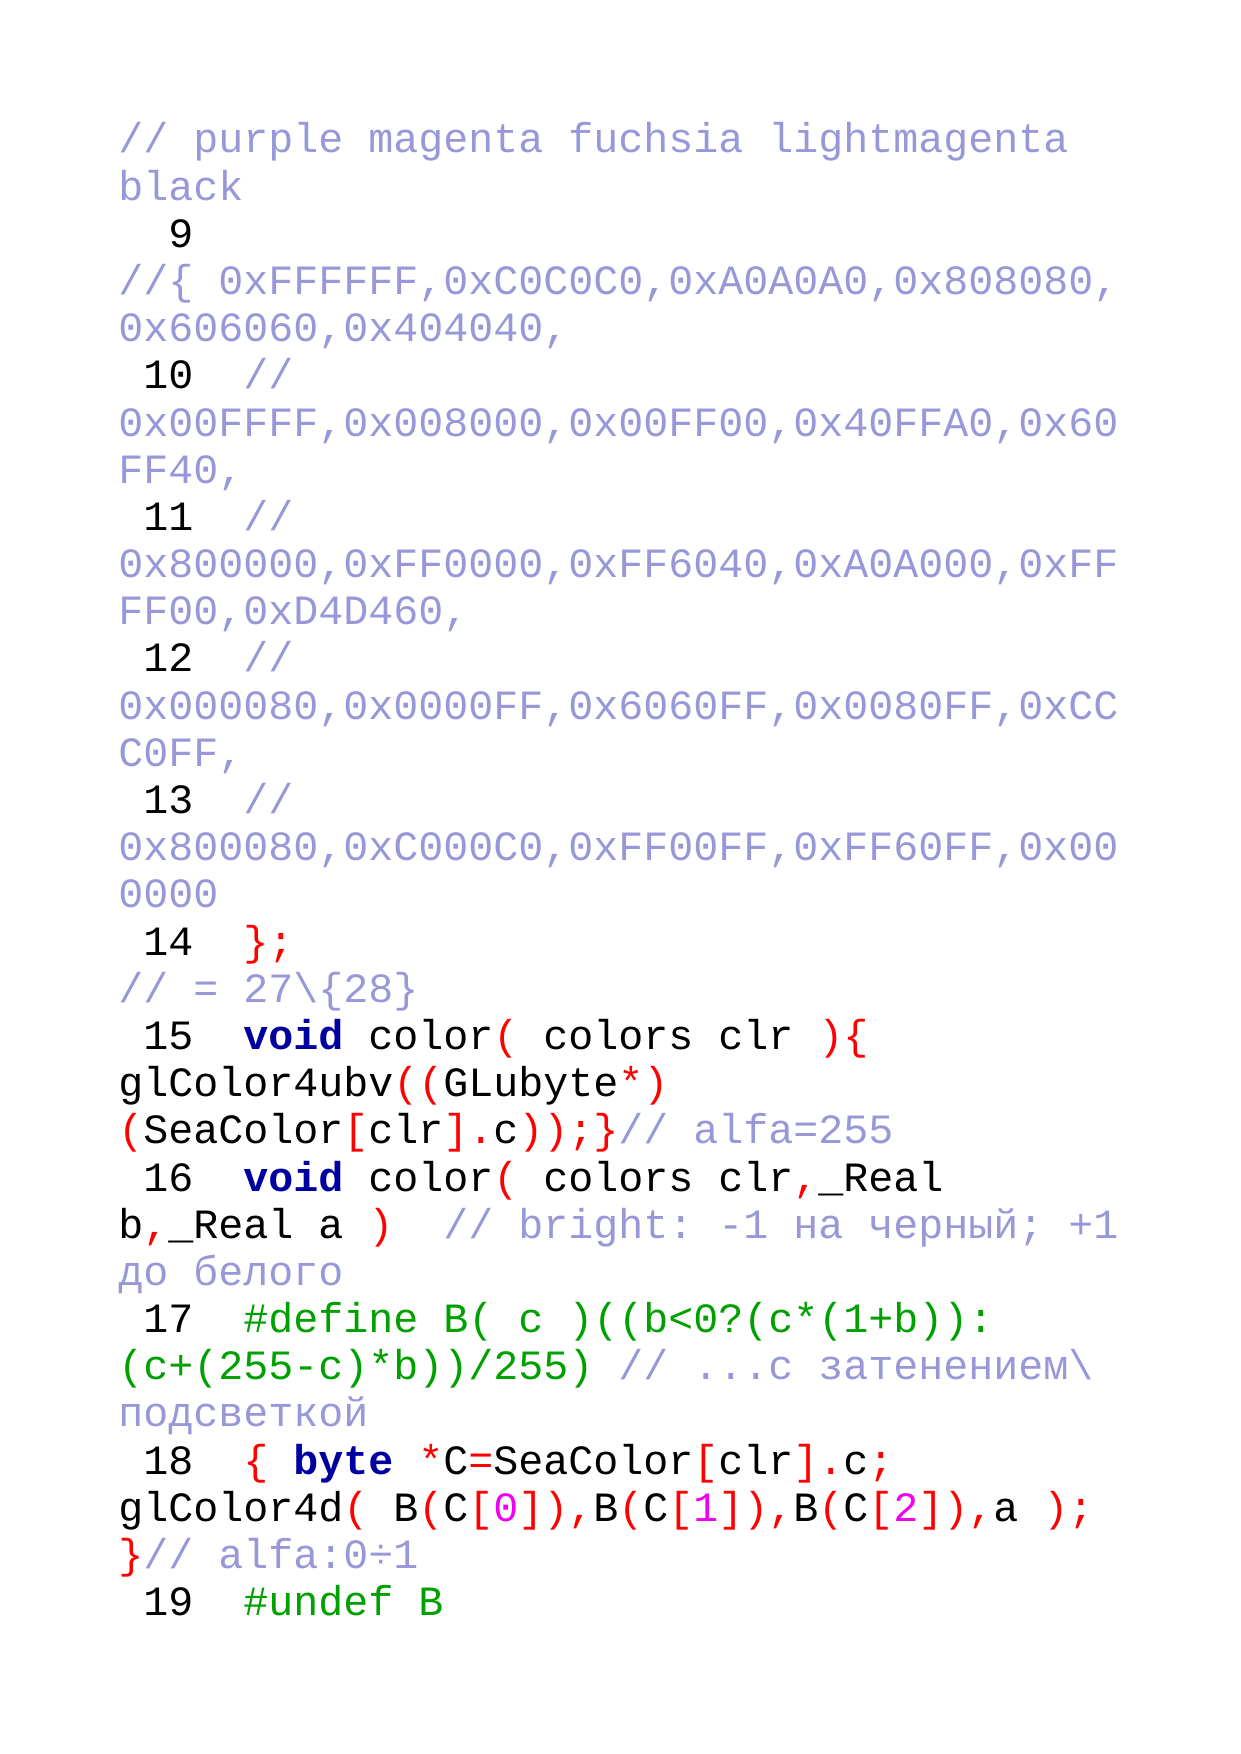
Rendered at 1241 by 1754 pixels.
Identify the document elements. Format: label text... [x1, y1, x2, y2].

subtitle 16 void color( colors clr,_Real b,_Real a ) // bright: -1 на черный; +1 до белого [118, 1156, 1122, 1298]
subtitle 15 void color( colors clr ){ glColor4ubv((GLubyte*)(SeaColor[clr].c));}// alfa=255 [518, 1015, 1122, 1156]
subtitle 11 // 0x800000,0xFF0000,0xFF6040,0xA0A000,0xFFFF00,0xD4D460, [118, 496, 1122, 637]
subtitle 19 #undef B [118, 1581, 1122, 1628]
subtitle 13 // 0x800080,0xC000C0,0xFF00FF,0xFF60FF,0x000000 [118, 779, 1122, 920]
subtitle // purple magenta fuchsia lightmagenta black [118, 118, 1122, 212]
subtitle 14 }; // = 27\{28} [118, 920, 1122, 1015]
subtitle 17 #define B( c )((b<0?(c*(1+b)):(c+(255-c)*b))/255) // ...с затенением\подсветкой [118, 1298, 1122, 1439]
subtitle 12 // 0x000080,0x0000FF,0x6060FF,0x0080FF,0xCCC0FF, [118, 637, 1122, 779]
subtitle 10 // 0x00FFFF,0x008000,0x00FF00,0x40FFA0,0x60FF40, [118, 354, 1122, 496]
subtitle 18 { byte *C=SeaColor[clr].c; glColor4d( B(C[0]),B(C[1]),B(C[2]),a ); }// alfa:0÷1 [118, 1439, 1122, 1581]
subtitle 9 //{ 0xFFFFFF,0xC0C0C0,0xA0A0A0,0x808080,0x606060,0x404040, [118, 212, 1122, 354]
subtitle 15 void color( colors clr ){ glColor4ubv((GLubyte*)(SeaColor[clr].c));}// alfa=255 [393, 1062, 493, 1156]
subtitle 15 void color( colors clr ){ glColor4ubv((GLubyte*)(SeaColor[clr].c));}// alfa=255 [493, 1015, 543, 1062]
subtitle 15 void color( colors clr ){ glColor4ubv((GLubyte*)(SeaColor[clr].c));}// alfa=255 [118, 1015, 368, 1062]
